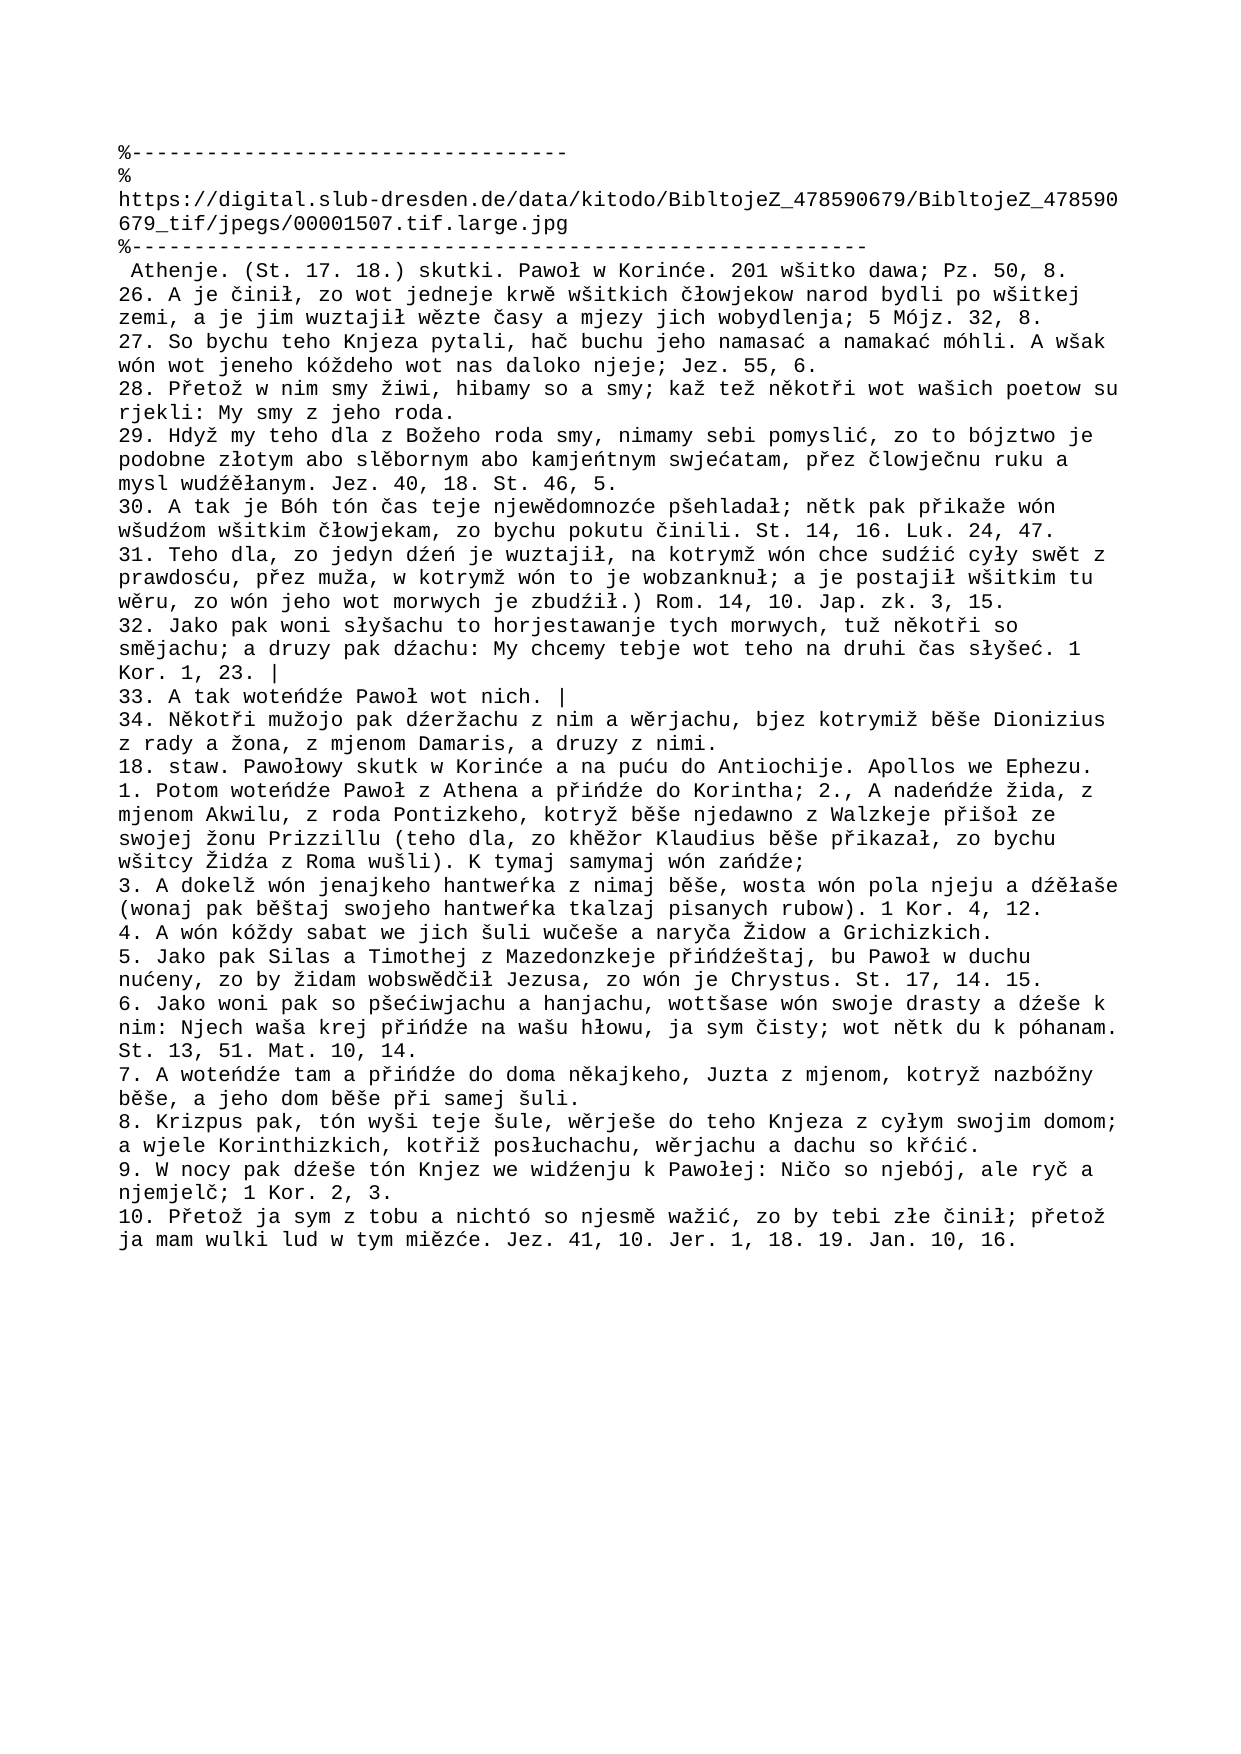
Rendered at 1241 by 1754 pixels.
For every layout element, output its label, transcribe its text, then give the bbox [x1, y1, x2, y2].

text %----------------------------------- [118, 142, 1122, 165]
text 32. Jako pak woni słyšachu to horjestawanje tych morwych, tuž někotři so smějachu; a druzy pak dźachu: My chcemy tebje wot teho na druhi čas słyšeć. 1 Kor. 1, 23. | [118, 615, 1122, 686]
text 28. Přetož w nim smy žiwi, hibamy so a smy; kaž tež někotři wot wašich poetow su rjekli: My smy z jeho roda. [118, 378, 1122, 426]
text 27. So bychu teho Knjeza pytali, hač buchu jeho namasać a namakać móhli. A wšak wón wot jeneho kóždeho wot nas daloko njeje; Jez. 55, 6. [118, 331, 1122, 378]
text 8. Krizpus pak, tón wyši teje šule, wěrješe do teho Knjeza z cyłym swojim domom; a wjele Korinthizkich, kotřiž posłuchachu, wěrjachu a dachu so křćić. [118, 1111, 1122, 1158]
text 3. A dokelž wón jenajkeho hantweŕka z nimaj běše, wosta wón pola njeju a dźěłaše (wonaj pak běštaj swojeho hantweŕka tkalzaj pisanych rubow). 1 Kor. 4, 12. [118, 875, 1122, 922]
text 34. Někotři mužojo pak dźeržachu z nim a wěrjachu, bjez kotrymiž běše Dionizius z rady a žona, z mjenom Damaris, a druzy z nimi. [118, 709, 1122, 757]
text 31. Teho dla, zo jedyn dźeń je wuztajił, na kotrymž wón chce sudźić cyły swět z prawdosću, přez muža, w kotrymž wón to je wobzanknuł; a je postajił wšitkim tu wěru, zo wón jeho wot morwych je zbudźił.) Rom. 14, 10. Jap. zk. 3, 15. [118, 544, 1122, 615]
text 5. Jako pak Silas a Timothej z Mazedonzkeje přińdźeštaj, bu Pawoł w duchu nućeny, zo by židam wobswědčił Jezusa, zo wón je Chrystus. St. 17, 14. 15. [118, 946, 1122, 993]
text 1. Potom woteńdźe Pawoł z Athena a přińdźe do Korintha; 2., A nadeńdźe žida, z mjenom Akwilu, z roda Pontizkeho, kotryž běše njedawno z Walzkeje přišoł ze swojej žonu Prizzillu (teho dla, zo khěžor Klaudius běše přikazał, zo bychu wšitcy Židźa z Roma wušli). K tymaj samymaj wón zańdźe; [118, 780, 1122, 875]
text %----------------------------------------------------------- [118, 236, 1122, 260]
text 30. A tak je Bóh tón čas teje njewědomnozće pšehladał; nětk pak přikaže wón wšudźom wšitkim čłowjekam, zo bychu pokutu činili. St. 14, 16. Luk. 24, 47. [118, 496, 1122, 544]
text Athenje. (St. 17. 18.) skutki. Pawoł w Korinće. 201 wšitko dawa; Pz. 50, 8. [118, 260, 1122, 284]
text 9. W nocy pak dźeše tón Knjez we widźenju k Pawołej: Ničo so njebój, ale ryč a njemjelč; 1 Kor. 2, 3. [118, 1158, 1122, 1206]
text 10. Přetož ja sym z tobu a nichtó so njesmě wažić, zo by tebi złe činił; přetož ja mam wulki lud w tym miězće. Jez. 41, 10. Jer. 1, 18. 19. Jan. 10, 16. [118, 1206, 1122, 1253]
text 6. Jako woni pak so pšećiwjachu a hanjachu, wottšase wón swoje drasty a dźeše k nim: Njech waša krej přińdźe na wašu hłowu, ja sym čisty; wot nětk du k póhanam. St. 13, 51. Mat. 10, 14. [118, 993, 1122, 1064]
text 18. staw. Pawołowy skutk w Korinće a na puću do Antiochije. Apollos we Ephezu. [118, 757, 1122, 780]
text 4. A wón kóždy sabat we jich šuli wučeše a naryča Židow a Grichizkich. [118, 922, 1122, 946]
text % https://digital.slub-dresden.de/data/kitodo/BibltojeZ_478590679/BibltojeZ_478590679_tif/jpegs/00001507.tif.large.jpg [118, 165, 1122, 236]
text 29. Hdyž my teho dla z Božeho roda smy, nimamy sebi pomyslić, zo to bójztwo je podobne złotym abo slěbornym abo kamjeńtnym swjećatam, přez člowječnu ruku a mysl wudźěłanym. Jez. 40, 18. St. 46, 5. [118, 426, 1122, 496]
text 7. A woteńdźe tam a přińdźe do doma někajkeho, Juzta z mjenom, kotryž nazbóžny běše, a jeho dom běše při samej šuli. [118, 1064, 1122, 1111]
text 33. A tak woteńdźe Pawoł wot nich. | [118, 686, 1122, 709]
text 26. A je činił, zo wot jedneje krwě wšitkich čłowjekow narod bydli po wšitkej zemi, a je jim wuztajił wězte časy a mjezy jich wobydlenja; 5 Mójz. 32, 8. [118, 284, 1122, 331]
